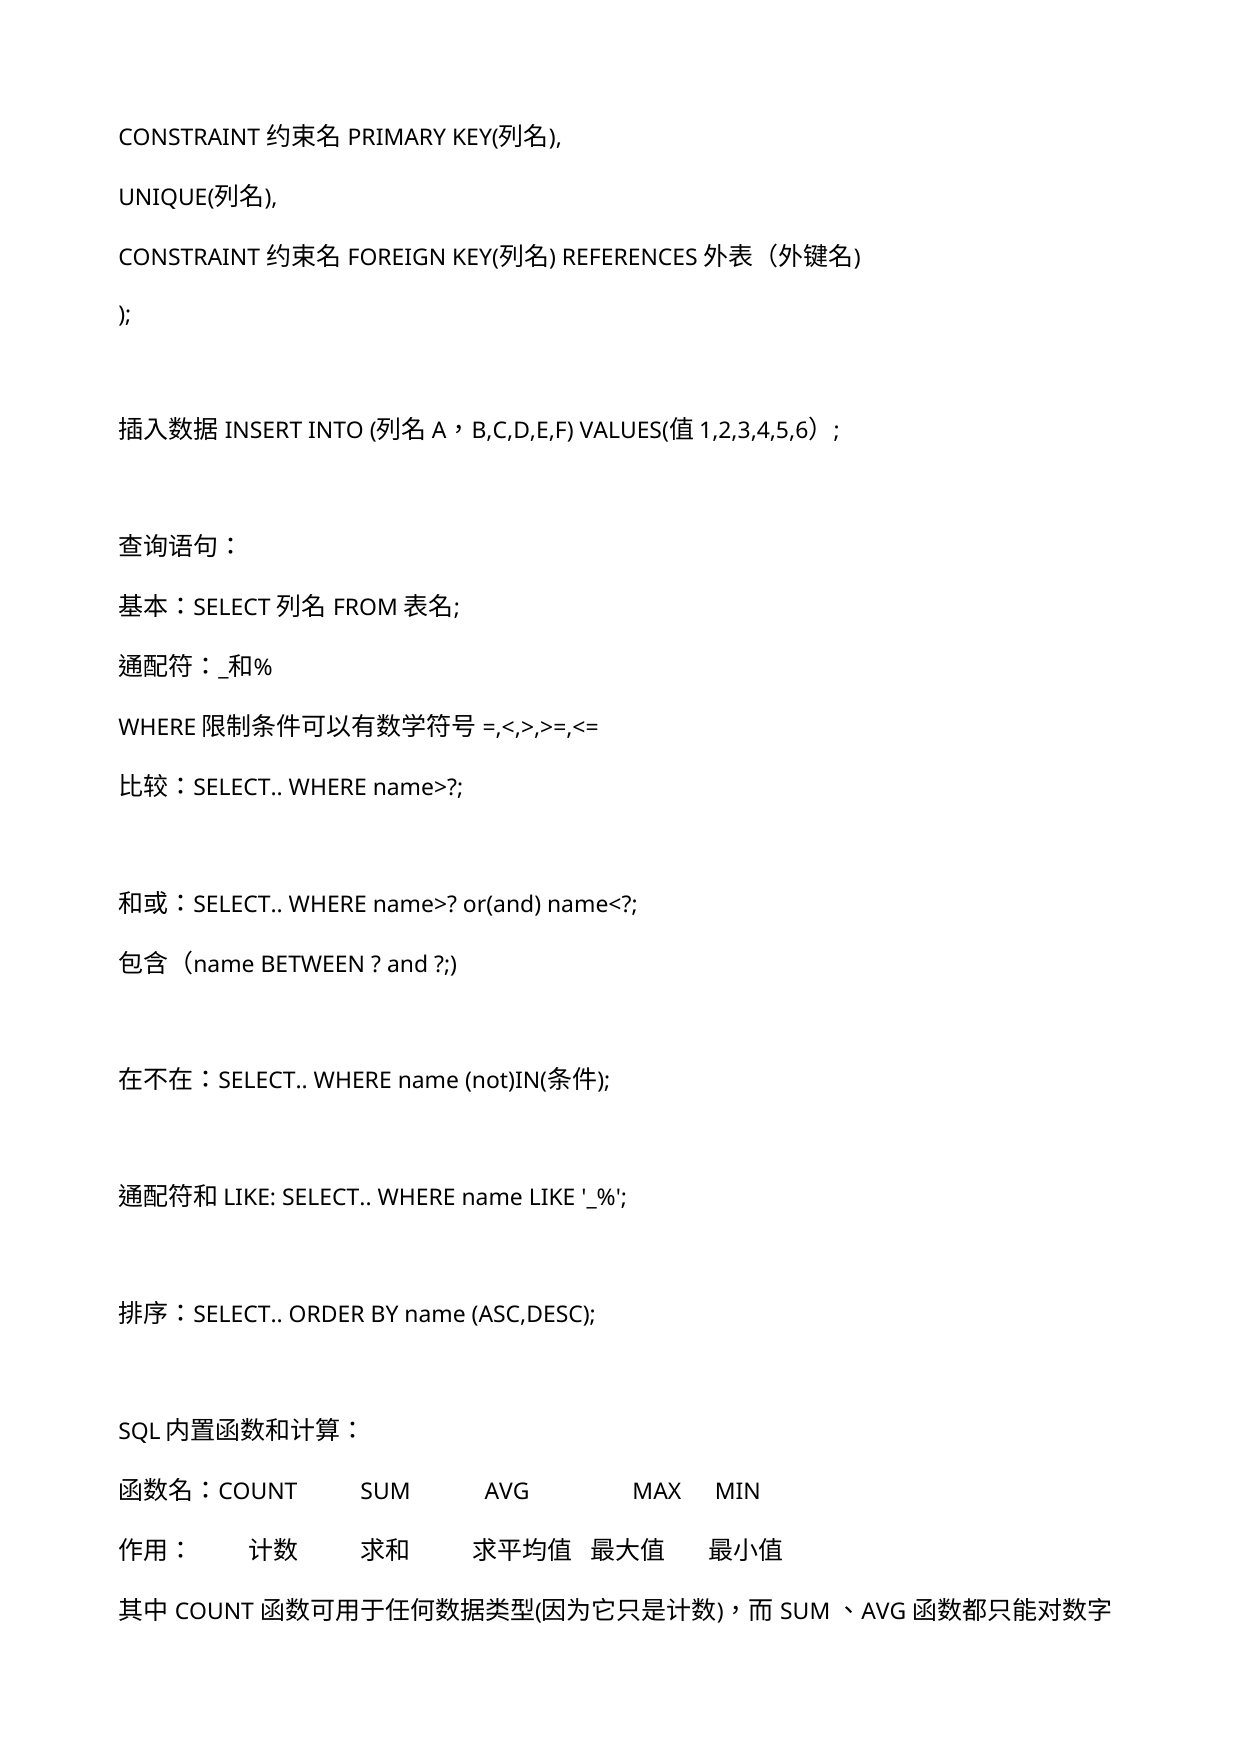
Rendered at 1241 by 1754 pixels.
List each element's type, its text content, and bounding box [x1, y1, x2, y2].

text 基本：SELECT 列名 FROM 表名; [118, 588, 1122, 622]
text SQL内置函数和计算： [118, 1412, 1122, 1446]
text 函数名：COUNT SUM AVG MAX MIN [118, 1472, 1122, 1506]
text 通配符和LIKE: SELECT.. WHERE name LIKE '_%'; [118, 1179, 1122, 1213]
text ); [118, 298, 1122, 329]
text 包含（name BETWEEN ? and ?;) [118, 945, 1122, 979]
text 作用： 计数 求和 求平均值 最大值 最小值 [118, 1532, 1122, 1566]
text 通配符：_和% [118, 648, 1122, 682]
text UNIQUE(列名), [118, 178, 1122, 212]
text CONSTRAINT 约束名 FOREIGN KEY(列名) REFERENCES 外表（外键名) [118, 238, 1122, 272]
text 排序：SELECT.. ORDER BY name (ASC,DESC); [118, 1296, 1122, 1329]
text 在不在：SELECT.. WHERE name (not)IN(条件); [118, 1062, 1122, 1096]
text WHERE限制条件可以有数学符号 =,<,>,>=,<= [118, 708, 1122, 742]
text 和或：SELECT.. WHERE name>? or(and) name<?; [118, 885, 1122, 919]
text CONSTRAINT 约束名 PRIMARY KEY(列名), [118, 118, 1122, 152]
text 比较：SELECT.. WHERE name>?; [118, 768, 1122, 802]
text 插入数据 INSERT INTO (列名A，B,C,D,E,F) VALUES(值1,2,3,4,5,6）; [118, 412, 1122, 446]
text 其中 COUNT 函数可用于任何数据类型(因为它只是计数)，而 SUM 、AVG 函数都只能对数字 [118, 1592, 1122, 1626]
text 查询语句： [118, 528, 1122, 562]
